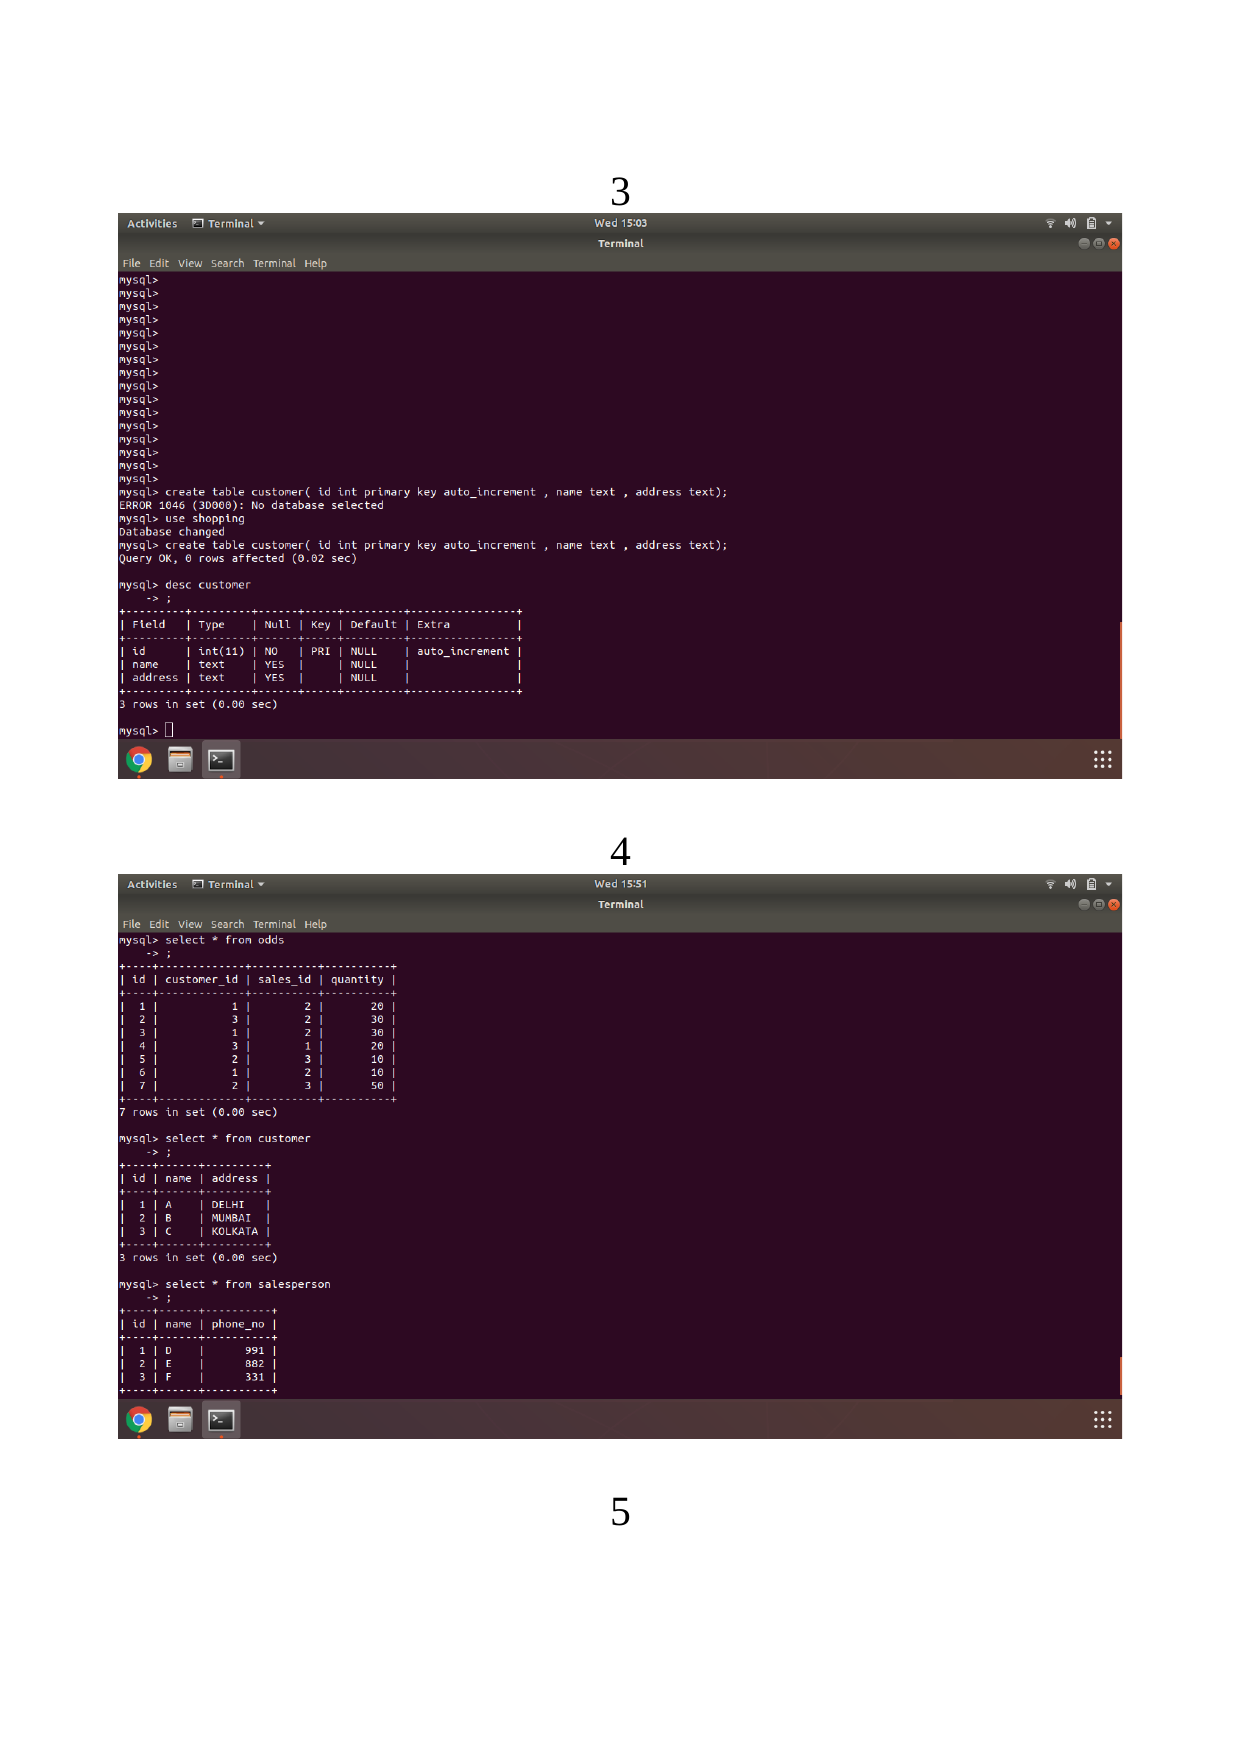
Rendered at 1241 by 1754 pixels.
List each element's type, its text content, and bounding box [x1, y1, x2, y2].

picture [118, 213, 1123, 779]
picture [118, 874, 1123, 1439]
text 5 [118, 1486, 1122, 1534]
text 3 [118, 166, 1122, 213]
text 4 [118, 826, 1122, 874]
